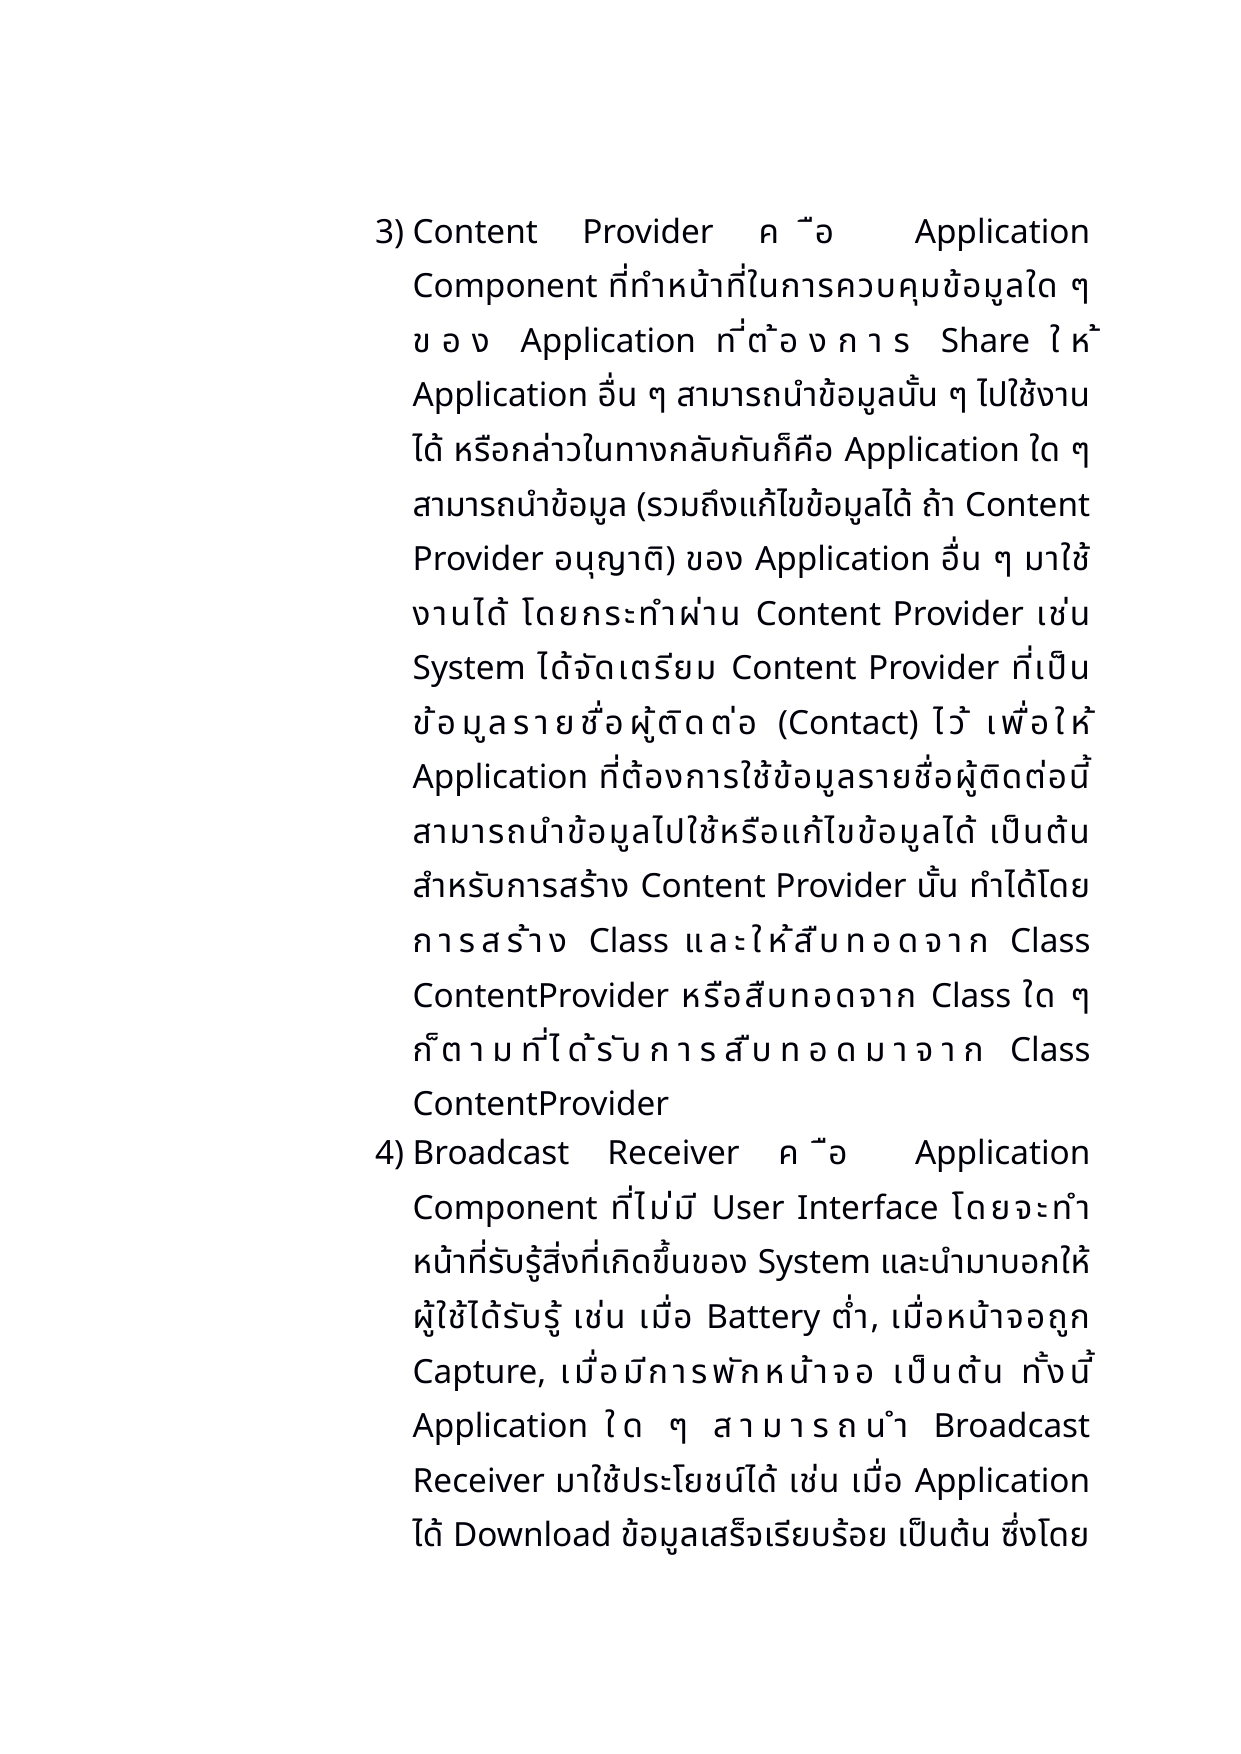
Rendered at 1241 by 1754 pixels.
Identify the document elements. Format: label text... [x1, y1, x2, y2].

list Content Provider คือ Application Component ที่ทำหน้าที่ในการควบคุมข้อมูลใด ๆ ของ Application ที่ต้องการ Share ให้ Application อื่น ๆ สามารถนำข้อมูลนั้น ๆ ไปใช้งานได้ หรือกล่าวในทางกลับกันก็คือ Application ใด ๆ สามารถนำข้อมูล (รวมถึงแก้ไขข้อมูลได้ ถ้า Content Provider อนุญาติ) ของ Application อื่น ๆ มาใช้งานได้ โดยกระทำผ่าน Content Provider เช่น System ได้จัดเตรียม Content Provider ที่เป็นข้อมูลรายชื่อผู้ติดต่อ (Contact) ไว้ เพื่อให้ Application ที่ต้องการใช้ข้อมูลรายชื่อผู้ติดต่อนี้ สามารถนำข้อมูลไปใช้หรือแก้ไขข้อมูลได้ เป็นต้น สำหรับการสร้าง Content Provider นั้น ทำได้โดยการสร้าง Class และให้สืบทอดจาก Class ContentProvider หรือสืบทอดจาก Class ใด ๆ ก็ตามที่ได้รับการสืบทอดมาจาก Class ContentProvider [375, 207, 1090, 1126]
list Broadcast Receiver คือ Application Component ที่ไม่มี User Interface โดยจะทำหน้าที่รับรู้สิ่งที่เกิดขึ้นของ System และนำมาบอกให้ผู้ใช้ได้รับรู้ เช่น เมื่อ Battery ต่ำ, เมื่อหน้าจอถูก Capture, เมื่อมีการพักหน้าจอ เป็นต้น ทั้งนี้ Application ใด ๆ สามารถนำ Broadcast Receiver มาใช้ประโยชน์ได้ เช่น เมื่อ Application ได้ Download ข้อมูลเสร็จเรียบร้อย เป็นต้น ซึ่งโดย [375, 1129, 1090, 1562]
